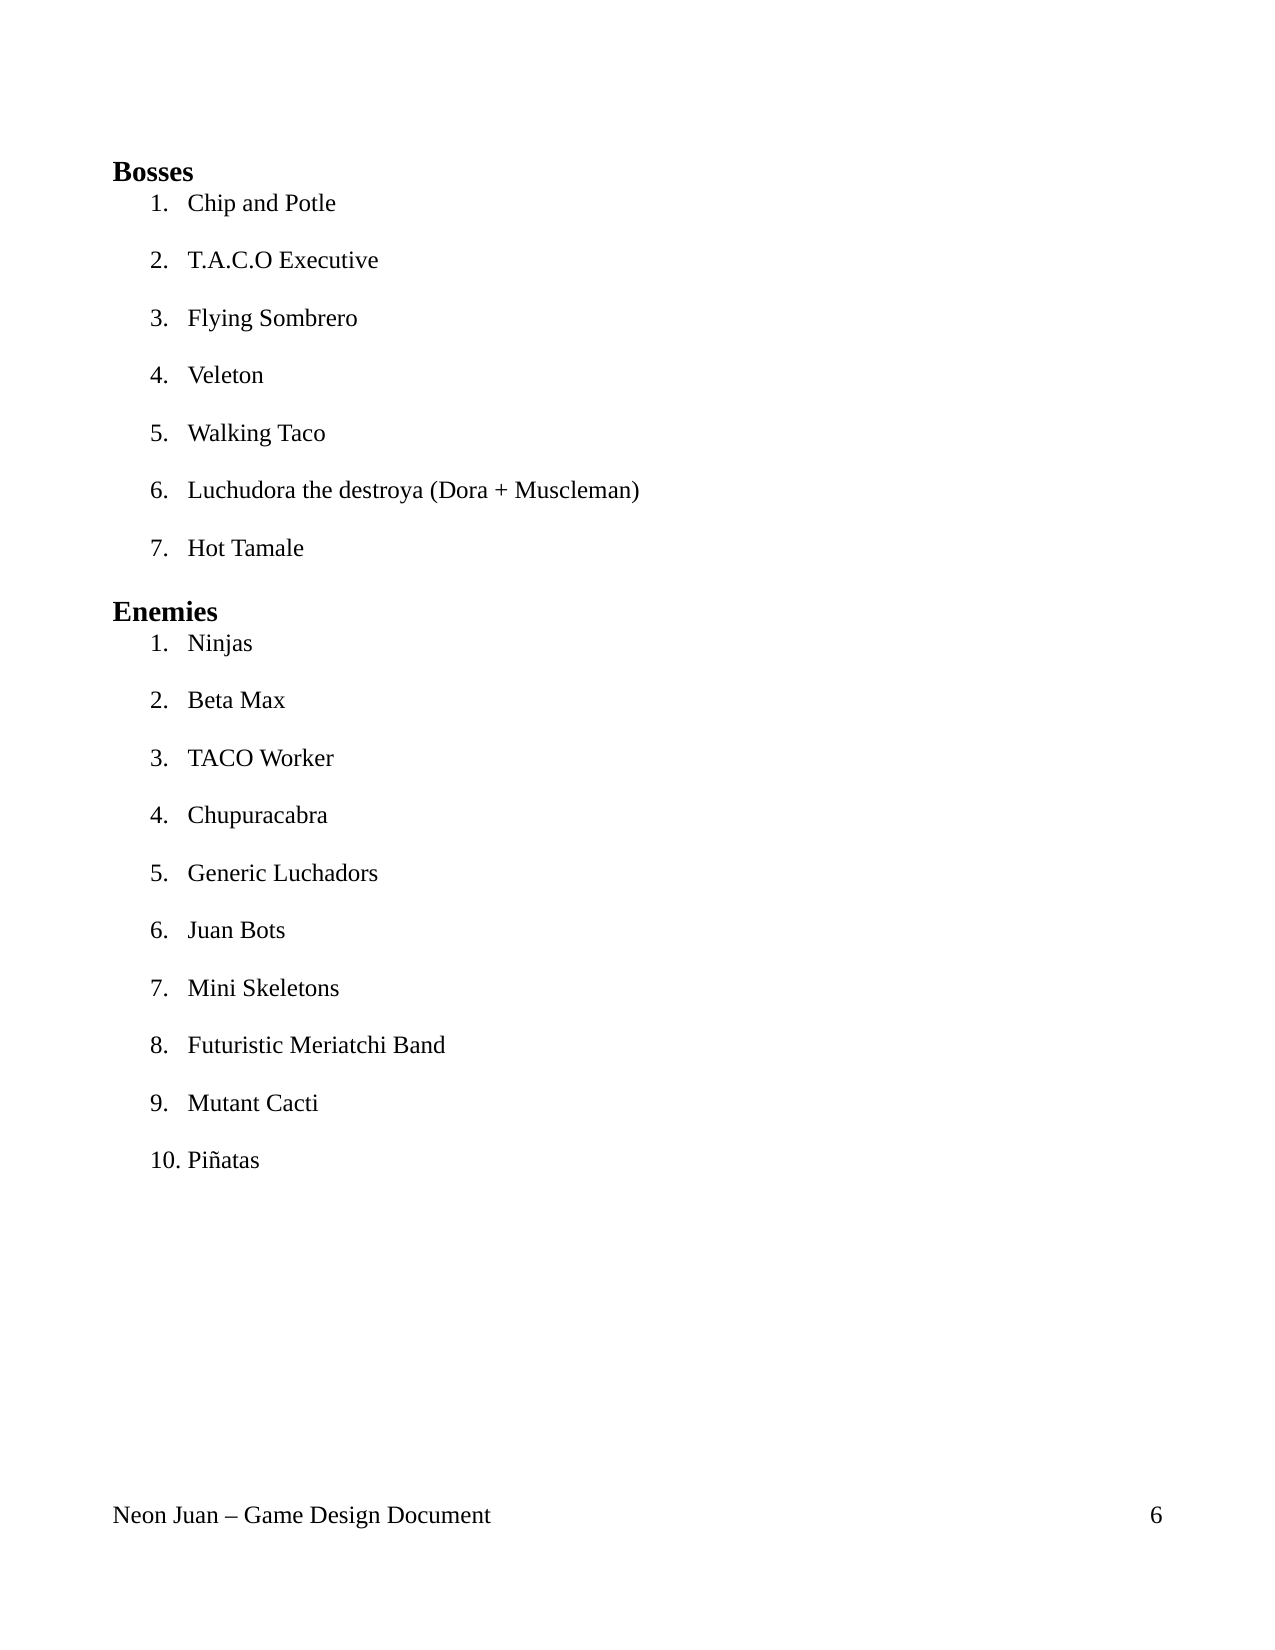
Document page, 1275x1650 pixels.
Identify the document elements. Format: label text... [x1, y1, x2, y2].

list Luchudora the destroya (Dora + Muscleman) [150, 475, 1162, 504]
list Hot Tamale [150, 533, 1162, 561]
list Chupuracabra [150, 800, 1162, 829]
subtitle Bosses [112, 154, 1162, 188]
subtitle Enemies [112, 594, 1162, 628]
list Ninjas [150, 628, 1162, 657]
list TACO Worker [150, 743, 1162, 772]
list Mini Skeletons [150, 973, 1162, 1002]
list T.A.C.O Executive [150, 245, 1162, 274]
list Veleton [150, 360, 1162, 389]
list Futuristic Meriatchi Band [150, 1030, 1162, 1059]
list Mutant Cacti [150, 1088, 1162, 1117]
list Flying Sombrero [150, 303, 1162, 331]
list Chip and Potle [150, 188, 1162, 216]
list Piñatas [150, 1145, 1162, 1174]
list Generic Luchadors [150, 858, 1162, 887]
list Juan Bots [150, 915, 1162, 944]
list Beta Max [150, 685, 1162, 714]
list Walking Taco [150, 418, 1162, 446]
